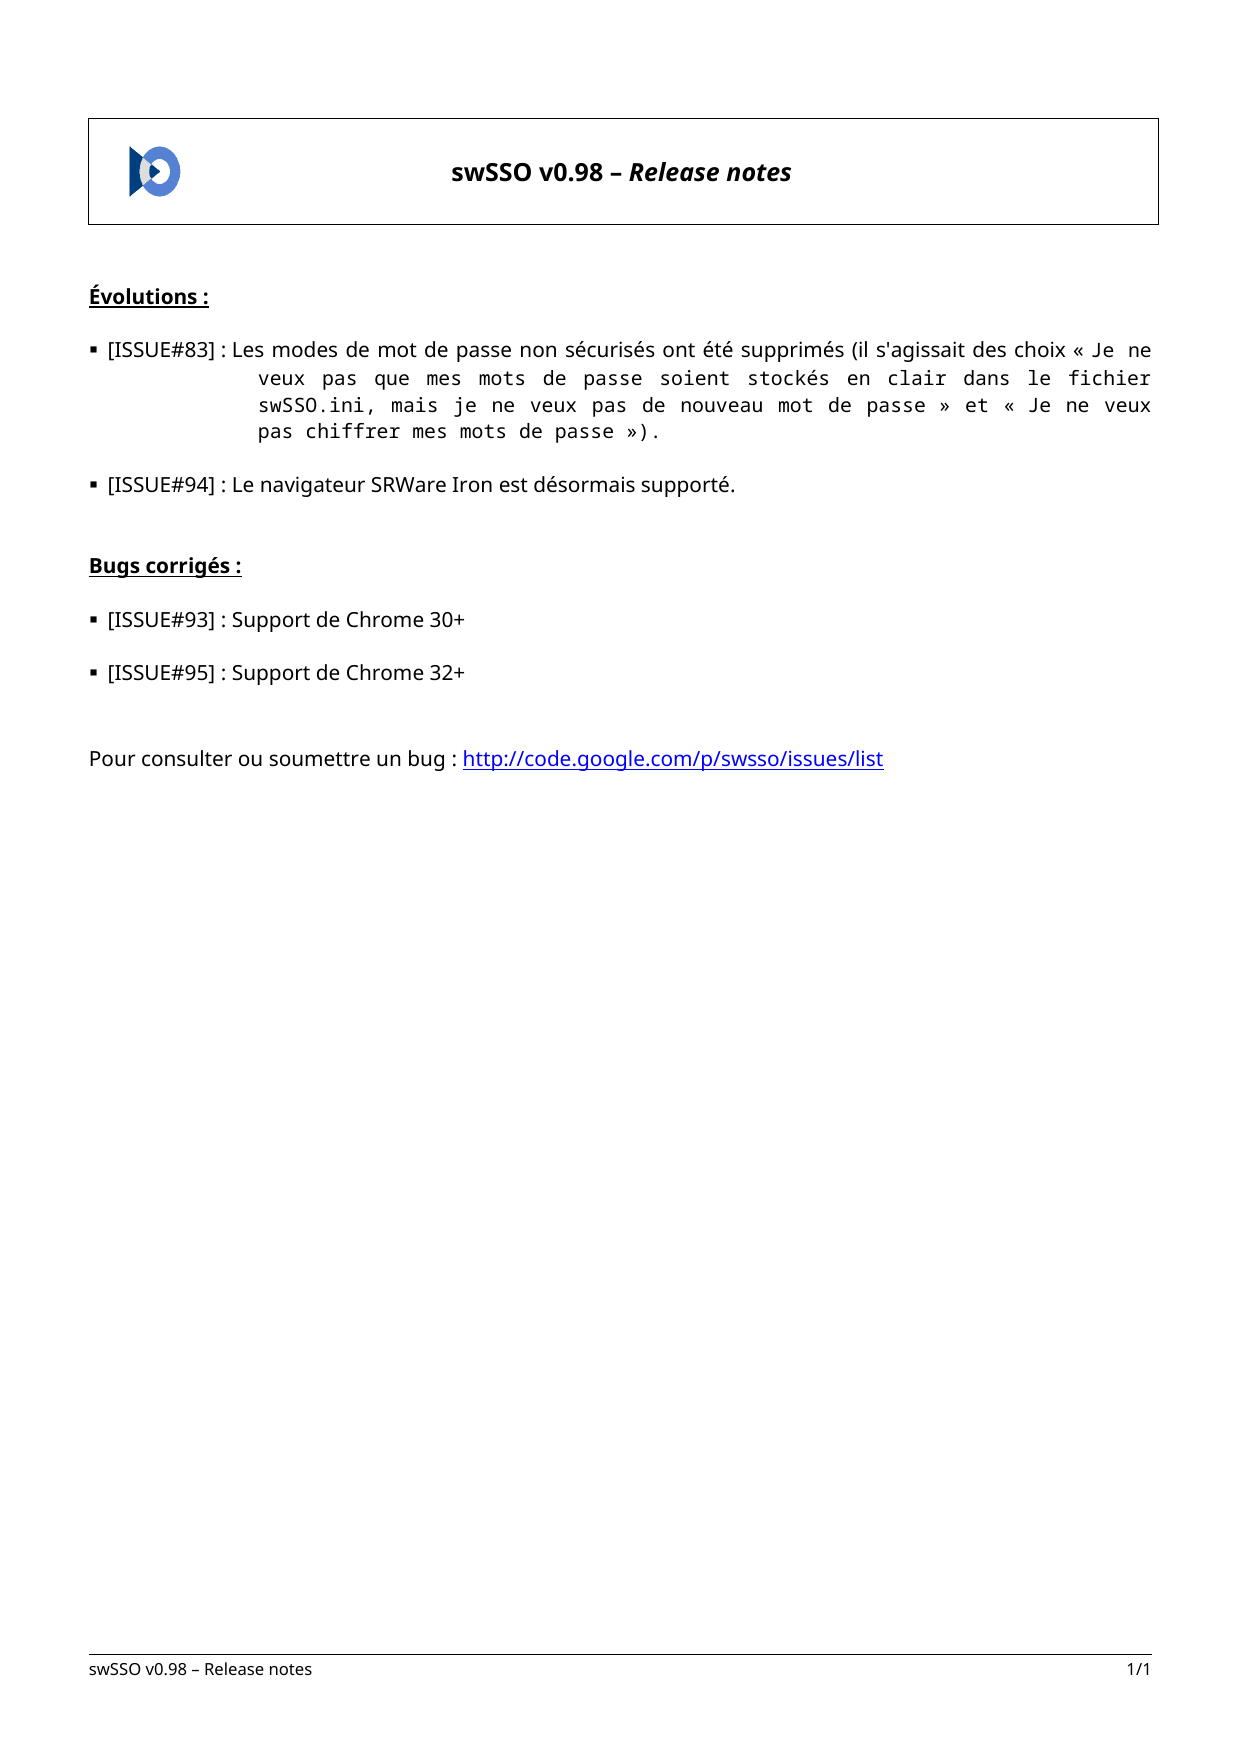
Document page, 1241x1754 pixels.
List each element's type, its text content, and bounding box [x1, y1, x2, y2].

table_header [1026, 119, 1158, 224]
text Pour consulter ou soumettre un bug : http://code.google.com/p/swsso/issues/list [89, 744, 1152, 773]
list [ISSUE#83] : Les modes de mot de passe non sécurisés ont été supprimés (il s'agissait des choix « Je ne veux pas que mes mots de passe soient stockés en clair dans le fichier swSSO.ini, mais je ne veux pas de nouveau mot de passe » et « Je ne veux pas chiffrer mes mots de passe »). [89, 335, 1152, 445]
table_header swSSO v0.98 – Release notes [220, 119, 1026, 224]
table_header [89, 119, 220, 224]
list [ISSUE#95] : Support de Chrome 32+ [89, 658, 1152, 687]
text Évolutions : [89, 282, 1152, 310]
picture [124, 140, 185, 203]
list [ISSUE#93] : Support de Chrome 30+ [89, 605, 1152, 633]
list [ISSUE#94] : Le navigateur SRWare Iron est désormais supporté. [89, 470, 1152, 498]
text Bugs corrigés : [89, 552, 1152, 580]
